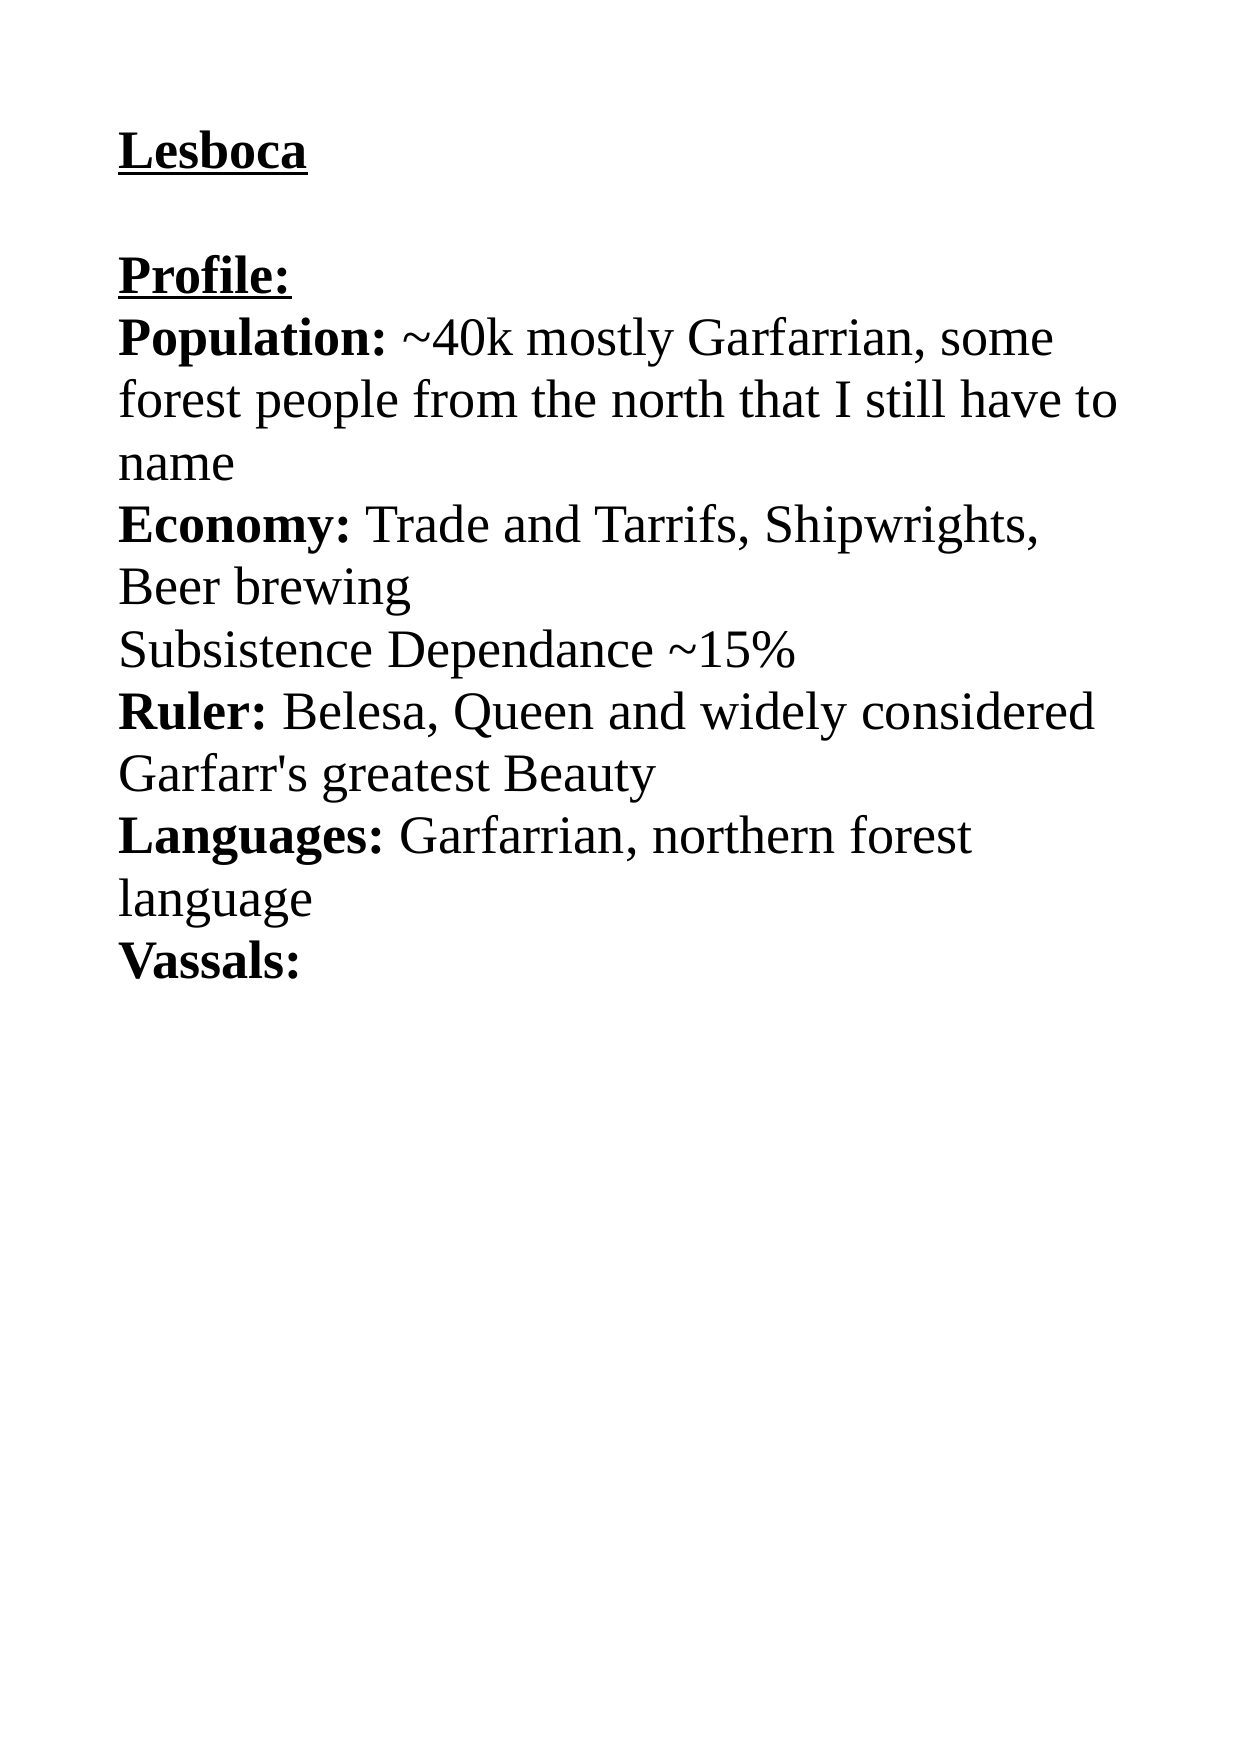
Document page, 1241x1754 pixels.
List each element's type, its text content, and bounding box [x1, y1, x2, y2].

text Vassals: [118, 928, 1122, 990]
text Lesboca [118, 118, 1122, 180]
text Population: ~40k mostly Garfarrian, some forest people from the north that I still have to name [118, 305, 1122, 492]
text Economy: Trade and Tarrifs, Shipwrights, Beer brewing Subsistence Dependance ~15% [118, 492, 1122, 679]
text Profile: [118, 243, 1122, 305]
text Ruler: Belesa, Queen and widely considered Garfarr's greatest Beauty [118, 679, 1122, 803]
text Languages: Garfarrian, northern forest language [118, 803, 1122, 928]
